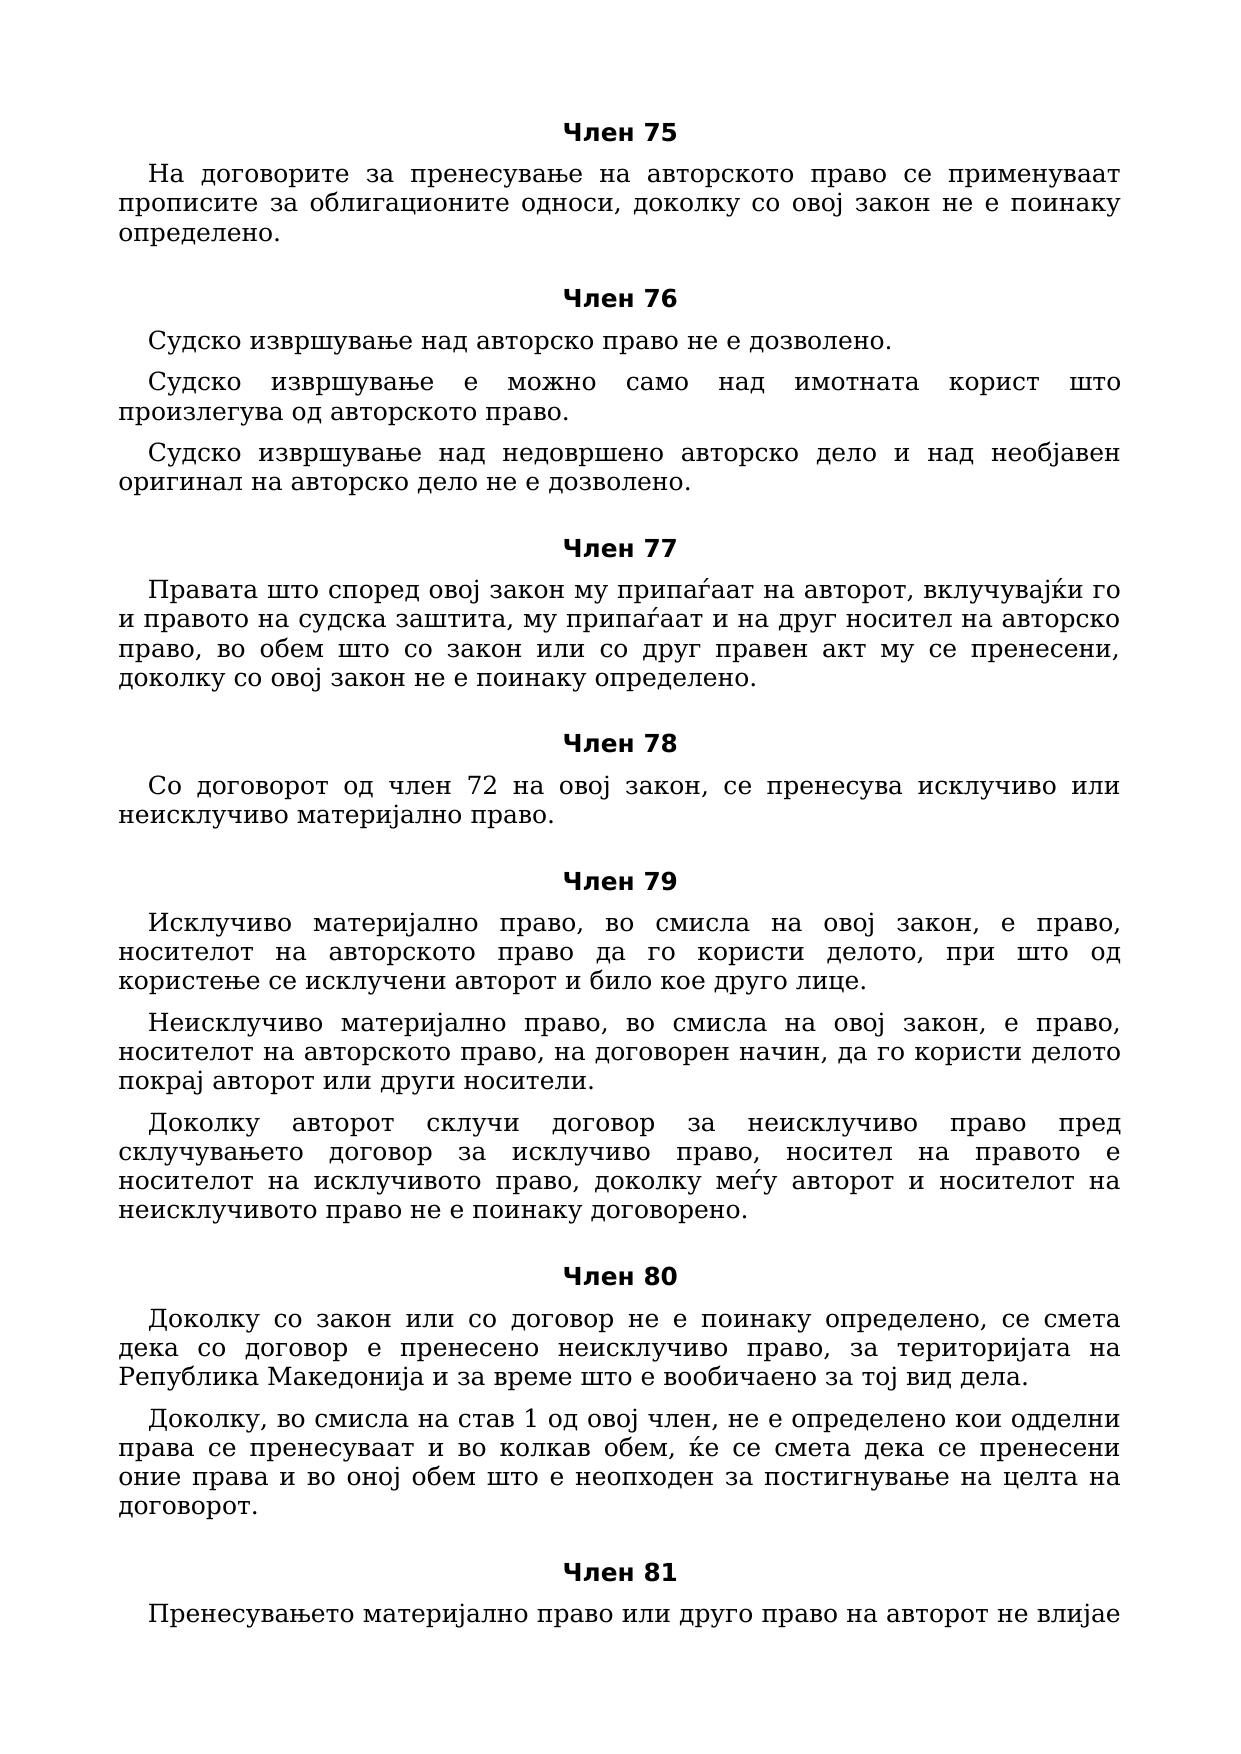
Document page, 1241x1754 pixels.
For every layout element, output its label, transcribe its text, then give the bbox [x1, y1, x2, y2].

subtitle Член 80 [118, 1262, 1122, 1291]
text Пренесувањето материјално право или друго право на авторот не влијае [118, 1599, 1122, 1628]
subtitle Член 77 [118, 534, 1122, 563]
text Со договорот од член 72 на овој закон, се пренесува исклучиво или неисклучиво материјално право. [118, 771, 1122, 829]
text Неисклучиво материјално право, во смисла на овој закон, е право, носителот на авторското право, на договорен начин, да го користи делото покрај авторот или други носители. [118, 1008, 1122, 1096]
text Судско извршување над авторско право не е дозволено. [118, 326, 1122, 355]
subtitle Член 79 [118, 867, 1122, 896]
text Доколку авторот склучи договор за неисклучиво право пред склучувањето договор за исклучиво право, носител на правото е носителот на исклучивото право, доколку меѓу авторот и носителот на неисклучивото право не е поинаку договорено. [118, 1108, 1122, 1225]
text Правата што според овој закон му припаѓаат на авторот, вклучувајќи го и правото на судска заштита, му припаѓаат и на друг носител на авторско право, во обем што со закон или со друг правен акт му се пренесени, доколку со овој закон не е поинаку определено. [118, 576, 1122, 692]
subtitle Член 81 [118, 1558, 1122, 1587]
subtitle Член 75 [118, 118, 1122, 147]
text Доколку со закон или со договор не е поинаку определено, се смета дека со договор е пренесено неисклучиво право, за територијата на Република Македонија и за време што е вообичаено за тој вид дела. [118, 1304, 1122, 1391]
text Судско извршување е можно само над имотната корист што произлегува од авторското право. [118, 367, 1122, 426]
text На договорите за пренесување на авторското право се применуваат прописите за облигационите односи, доколку со овој закон не е поинаку определено. [118, 159, 1122, 247]
text Исклучиво материјално право, во смисла на овој закон, е право, носителот на авторското право да го користи делото, при што од користење се исклучени авторот и било кое друго лице. [118, 908, 1122, 996]
subtitle Член 76 [118, 284, 1122, 313]
text Судско извршување над недовршено авторско дело и над необјавен оригинал на авторско дело не е дозволено. [118, 438, 1122, 497]
text Доколку, во смисла на став 1 од овој член, не е определено кои одделни права се пренесуваат и во колкав обем, ќе се смета дека се пренесени оние права и во оној обем што е неопходен за постигнување на целта на договорот. [118, 1404, 1122, 1520]
subtitle Член 78 [118, 730, 1122, 758]
